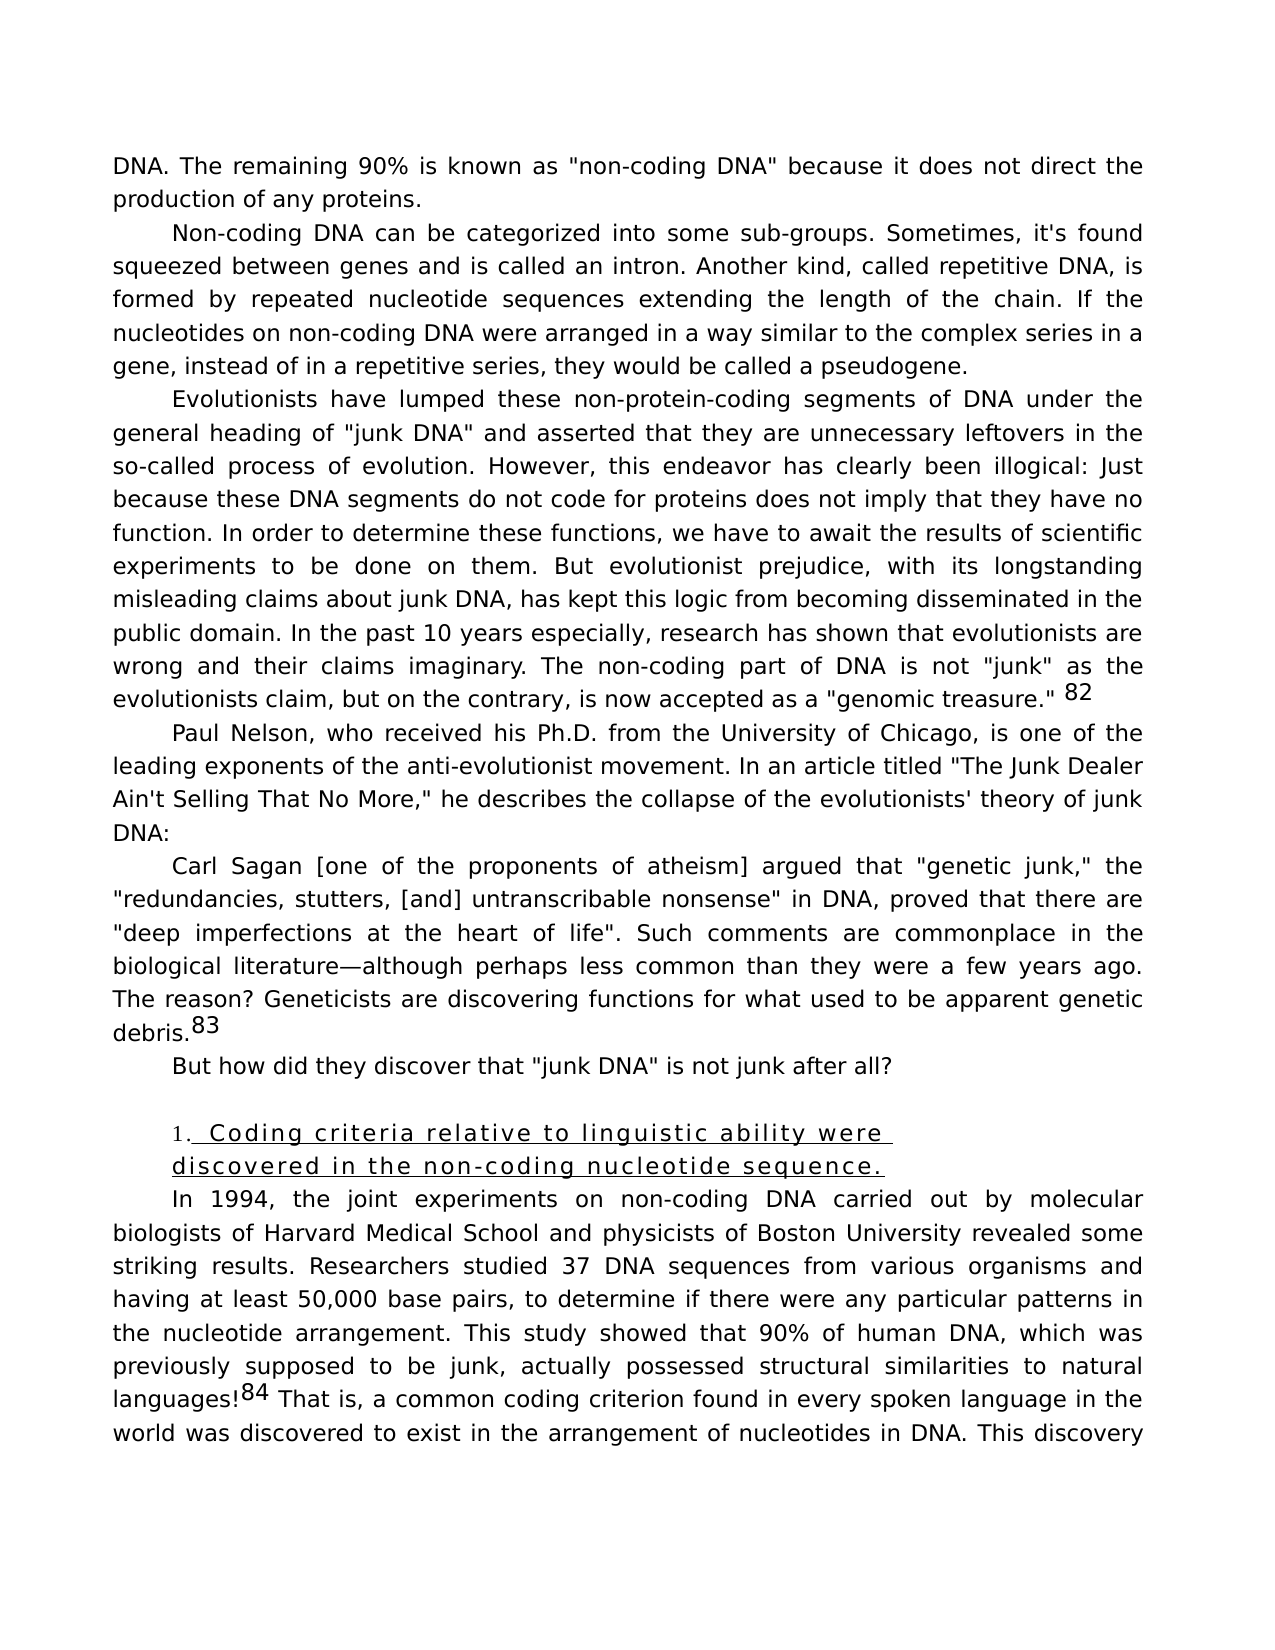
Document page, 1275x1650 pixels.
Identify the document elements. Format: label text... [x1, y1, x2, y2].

text Carl Sagan [one of the proponents of atheism] argued that "genetic junk," the "redundancies, stutters, [and] untranscribable nonsense" in DNA, proved that there are "deep imperfections at the heart of life". Such comments are commonplace in the biological literature—although perhaps less common than they were a few years ago. The reason? Geneticists are discovering functions for what used to be apparent genetic debris.83 [112, 848, 1145, 1048]
text discovered in the non-coding nucleotide sequence. [172, 1148, 1145, 1181]
text Evolutionists have lumped these non-protein-coding segments of DNA under the general heading of "junk DNA" and asserted that they are unnecessary leftovers in the so-called process of evolution. However, this endeavor has clearly been illogical: Just because these DNA segments do not code for proteins does not imply that they have no function. In order to determine these functions, we have to await the results of scientific experiments to be done on them. But evolutionist prejudice, with its longstanding misleading claims about junk DNA, has kept this logic from becoming disseminated in the public domain. In the past 10 years especially, research has shown that evolutionists are wrong and their claims imaginary. The non-coding part of DNA is not "junk" as the evolutionists claim, but on the contrary, is now accepted as a "genomic treasure." 82 [112, 381, 1145, 714]
list Coding criteria relative to linguistic ability were [172, 1114, 1145, 1148]
text But how did they discover that "junk DNA" is not junk after all? [112, 1048, 1145, 1081]
text DNA. The remaining 90% is known as "non-coding DNA" because it does not direct the production of any proteins. [112, 148, 1145, 214]
text Non-coding DNA can be categorized into some sub-groups. Sometimes, it's found squeezed between genes and is called an intron. Another kind, called repetitive DNA, is formed by repeated nucleotide sequences extending the length of the chain. If the nucleotides on non-coding DNA were arranged in a way similar to the complex series in a gene, instead of in a repetitive series, they would be called a pseudogene. [112, 214, 1145, 381]
text In 1994, the joint experiments on non-coding DNA carried out by molecular biologists of Harvard Medical School and physicists of Boston University revealed some striking results. Researchers studied 37 DNA sequences from various organisms and having at least 50,000 base pairs, to determine if there were any particular patterns in the nucleotide arrangement. This study showed that 90% of human DNA, which was previously supposed to be junk, actually possessed structural similarities to natural languages!84 That is, a common coding criterion found in every spoken language in the world was discovered to exist in the arrangement of nucleotides in DNA. This discovery [112, 1181, 1145, 1448]
text Paul Nelson, who received his Ph.D. from the University of Chicago, is one of the leading exponents of the anti-evolutionist movement. In an article titled "The Junk Dealer Ain't Selling That No More," he describes the collapse of the evolutionists' theory of junk DNA: [112, 714, 1145, 848]
